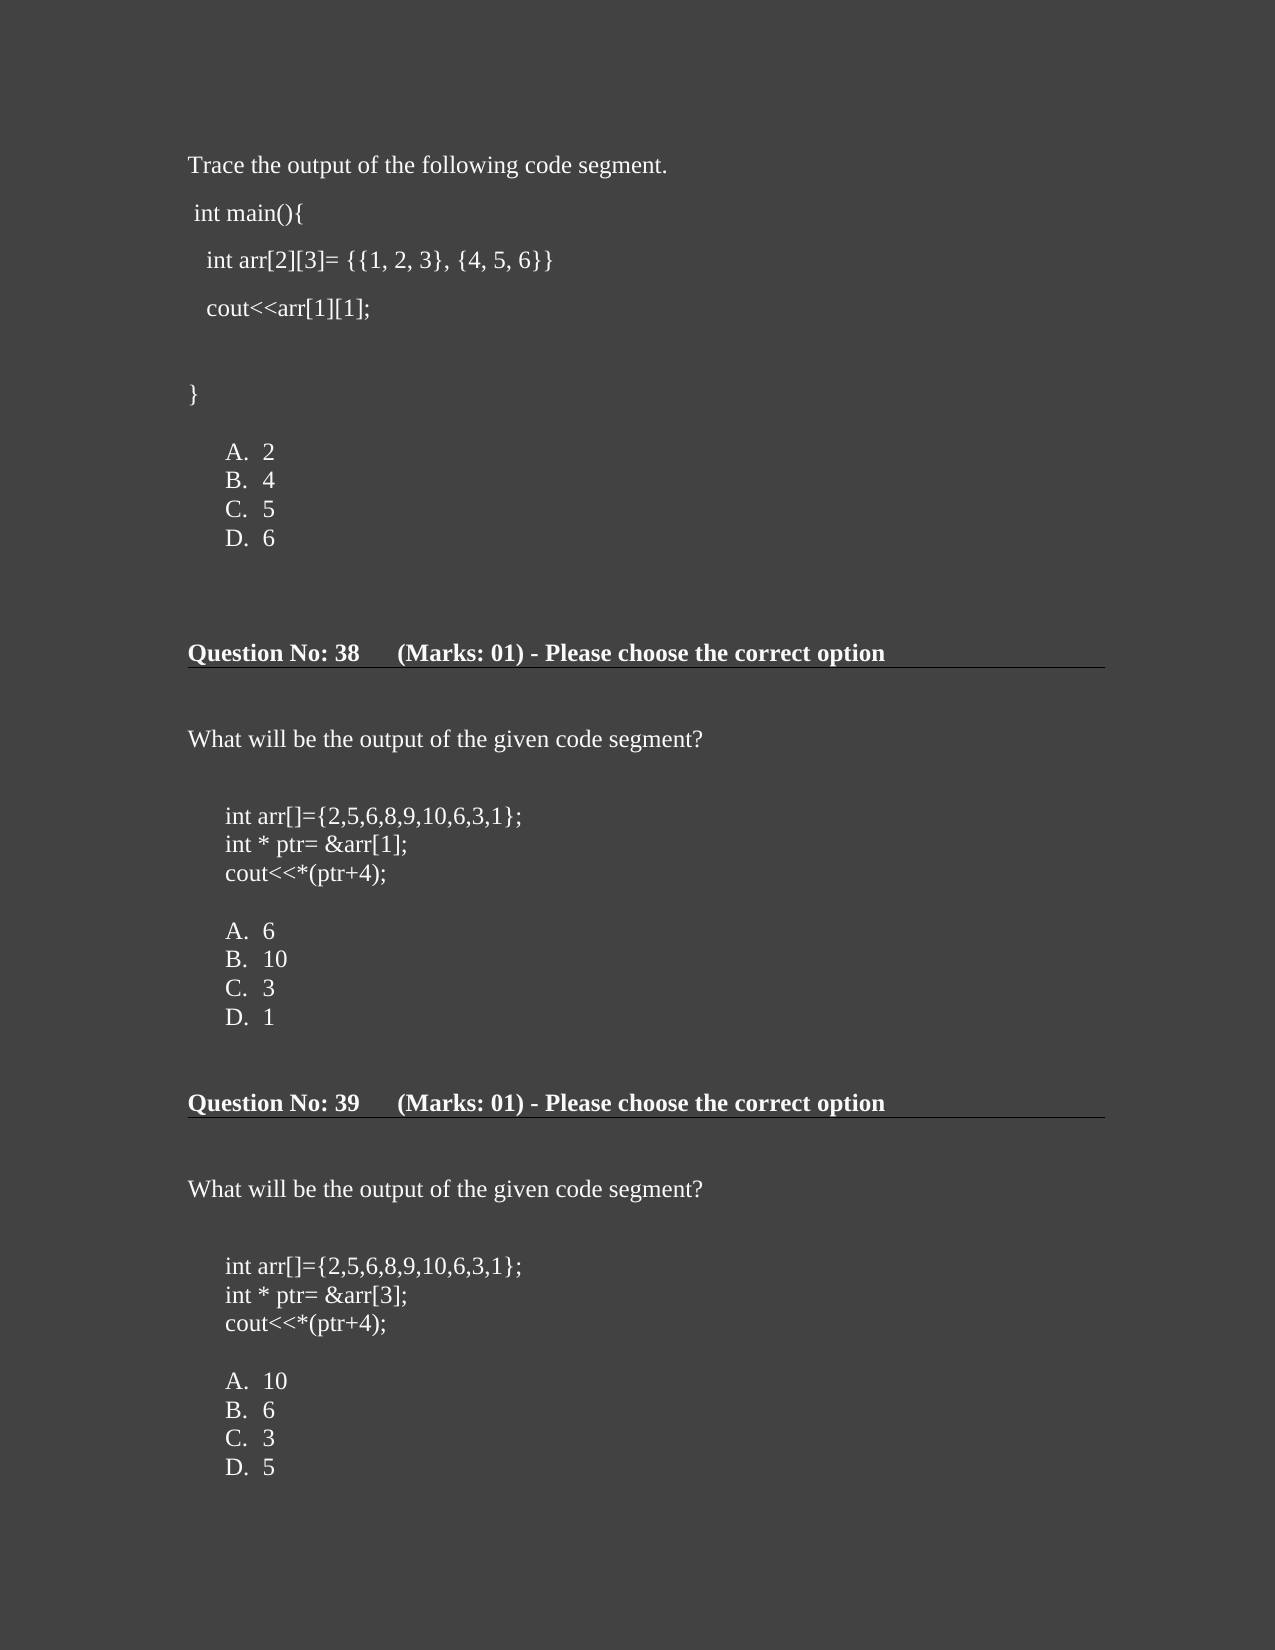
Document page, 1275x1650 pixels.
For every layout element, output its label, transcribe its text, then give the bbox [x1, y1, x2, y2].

list 3 [225, 1423, 1087, 1452]
list 5 [225, 494, 1087, 523]
list 5 [225, 1452, 1087, 1481]
list 10 [225, 944, 1087, 973]
list 6 [225, 1395, 1087, 1423]
text } [187, 379, 1087, 408]
text cout<<*(ptr+4); [187, 858, 1087, 887]
text int main(){ [187, 198, 1087, 226]
list 2 [225, 437, 1087, 466]
text What will be the output of the given code segment? [187, 724, 1087, 753]
text What will be the output of the given code segment? [187, 1174, 1087, 1203]
text int * ptr= &arr[3]; [187, 1280, 1087, 1308]
text Question No: 39 (Marks: 01) - Please choose the correct option [187, 1088, 1087, 1117]
text Trace the output of the following code segment. [187, 150, 1087, 179]
list 4 [225, 466, 1087, 494]
list 10 [225, 1366, 1087, 1395]
text int arr[]={2,5,6,8,9,10,6,3,1}; [187, 1251, 1087, 1280]
text int * ptr= &arr[1]; [187, 829, 1087, 858]
text cout<<arr[1][1]; [187, 293, 1087, 322]
text Question No: 38 (Marks: 01) - Please choose the correct option [187, 638, 1087, 667]
text cout<<*(ptr+4); [187, 1308, 1087, 1337]
list 3 [225, 973, 1087, 1002]
list 6 [225, 916, 1087, 944]
list 1 [225, 1002, 1087, 1031]
list 6 [225, 523, 1087, 552]
text int arr[2][3]= {{1, 2, 3}, {4, 5, 6}} [187, 245, 1087, 274]
text int arr[]={2,5,6,8,9,10,6,3,1}; [187, 801, 1087, 829]
